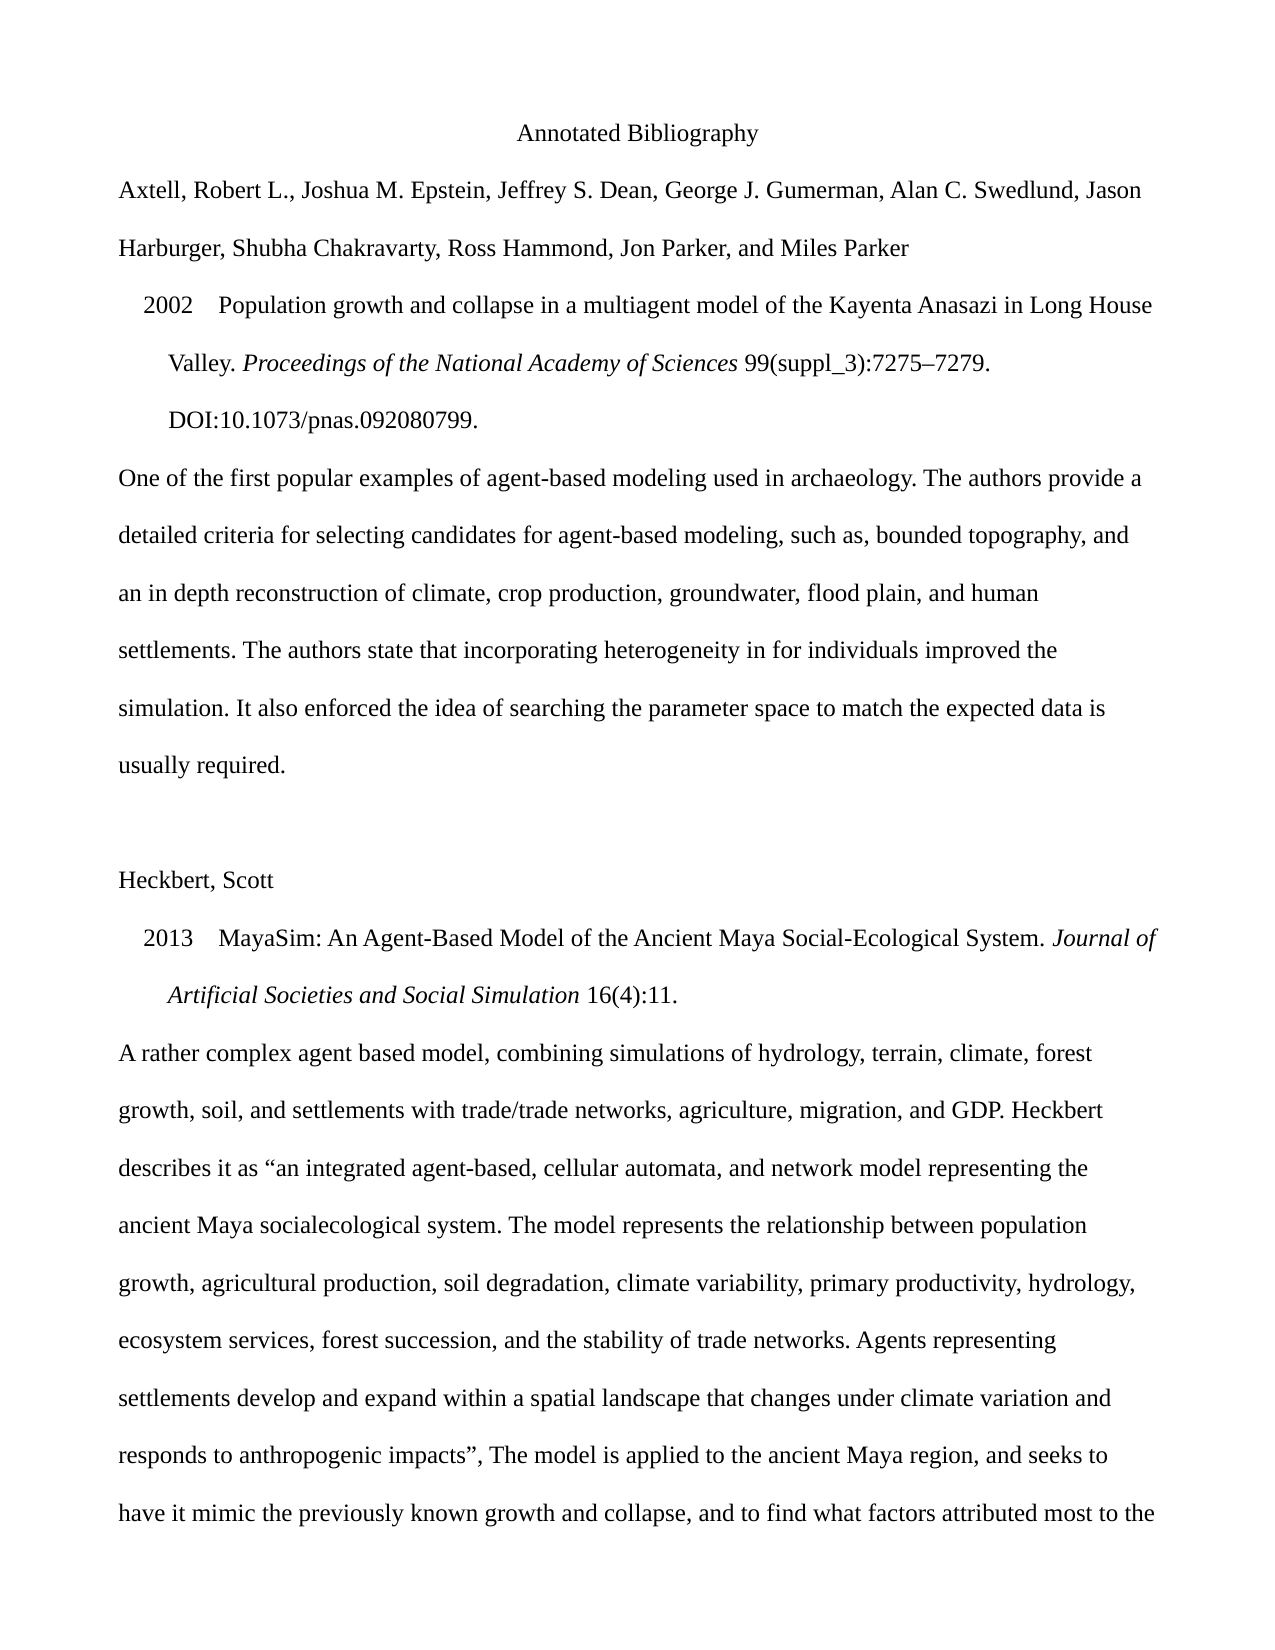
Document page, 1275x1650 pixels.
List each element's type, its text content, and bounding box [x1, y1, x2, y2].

text Artificial Societies and Social Simulation 16(4):11. A rather complex agent based model, combining simulations of hydrology, terrain, climate, forest growth, soil, and settlements with trade/trade networks, agriculture, migration, and GDP. Heckbert describes it as “an integrated agent-based, cellular automata, and network model representing the ancient Maya socialecological system. The model represents the relationship between population growth, agricultural production, soil degradation, climate variability, primary productivity, hydrology, ecosystem services, forest succession, and the stability of trade networks. Agents representing settlements develop and expand within a spatial landscape that changes under climate variation and responds to anthropogenic impacts”, The model is applied to the ancient Maya region, and seeks to have it mimic the previously known growth and collapse, and to find what factors attributed most to the [118, 981, 1157, 1527]
text Annotated Bibliography [118, 118, 1157, 147]
text DOI:10.1073/pnas.092080799. One of the first popular examples of agent-based modeling used in archaeology. The authors provide a detailed criteria for selecting candidates for agent-based modeling, such as, bounded topography, and an in depth reconstruction of climate, crop production, groundwater, flood plain, and human settlements. The authors state that incorporating heterogeneity in for individuals improved the simulation. It also enforced the idea of searching the parameter space to match the expected data is usually required. [118, 406, 1157, 779]
text Heckbert, Scott 2013 MayaSim: An Agent-Based Model of the Ancient Maya Social-Ecological System. Journal of [118, 808, 1157, 952]
text Axtell, Robert L., Joshua M. Epstein, Jeffrey S. Dean, George J. Gumerman, Alan C. Swedlund, Jason Harburger, Shubha Chakravarty, Ross Hammond, Jon Parker, and Miles Parker 2002 Population growth and collapse in a multiagent model of the Kayenta Anasazi in Long House [118, 176, 1157, 319]
text Valley. Proceedings of the National Academy of Sciences 99(suppl_3):7275–7279. [118, 348, 1157, 377]
